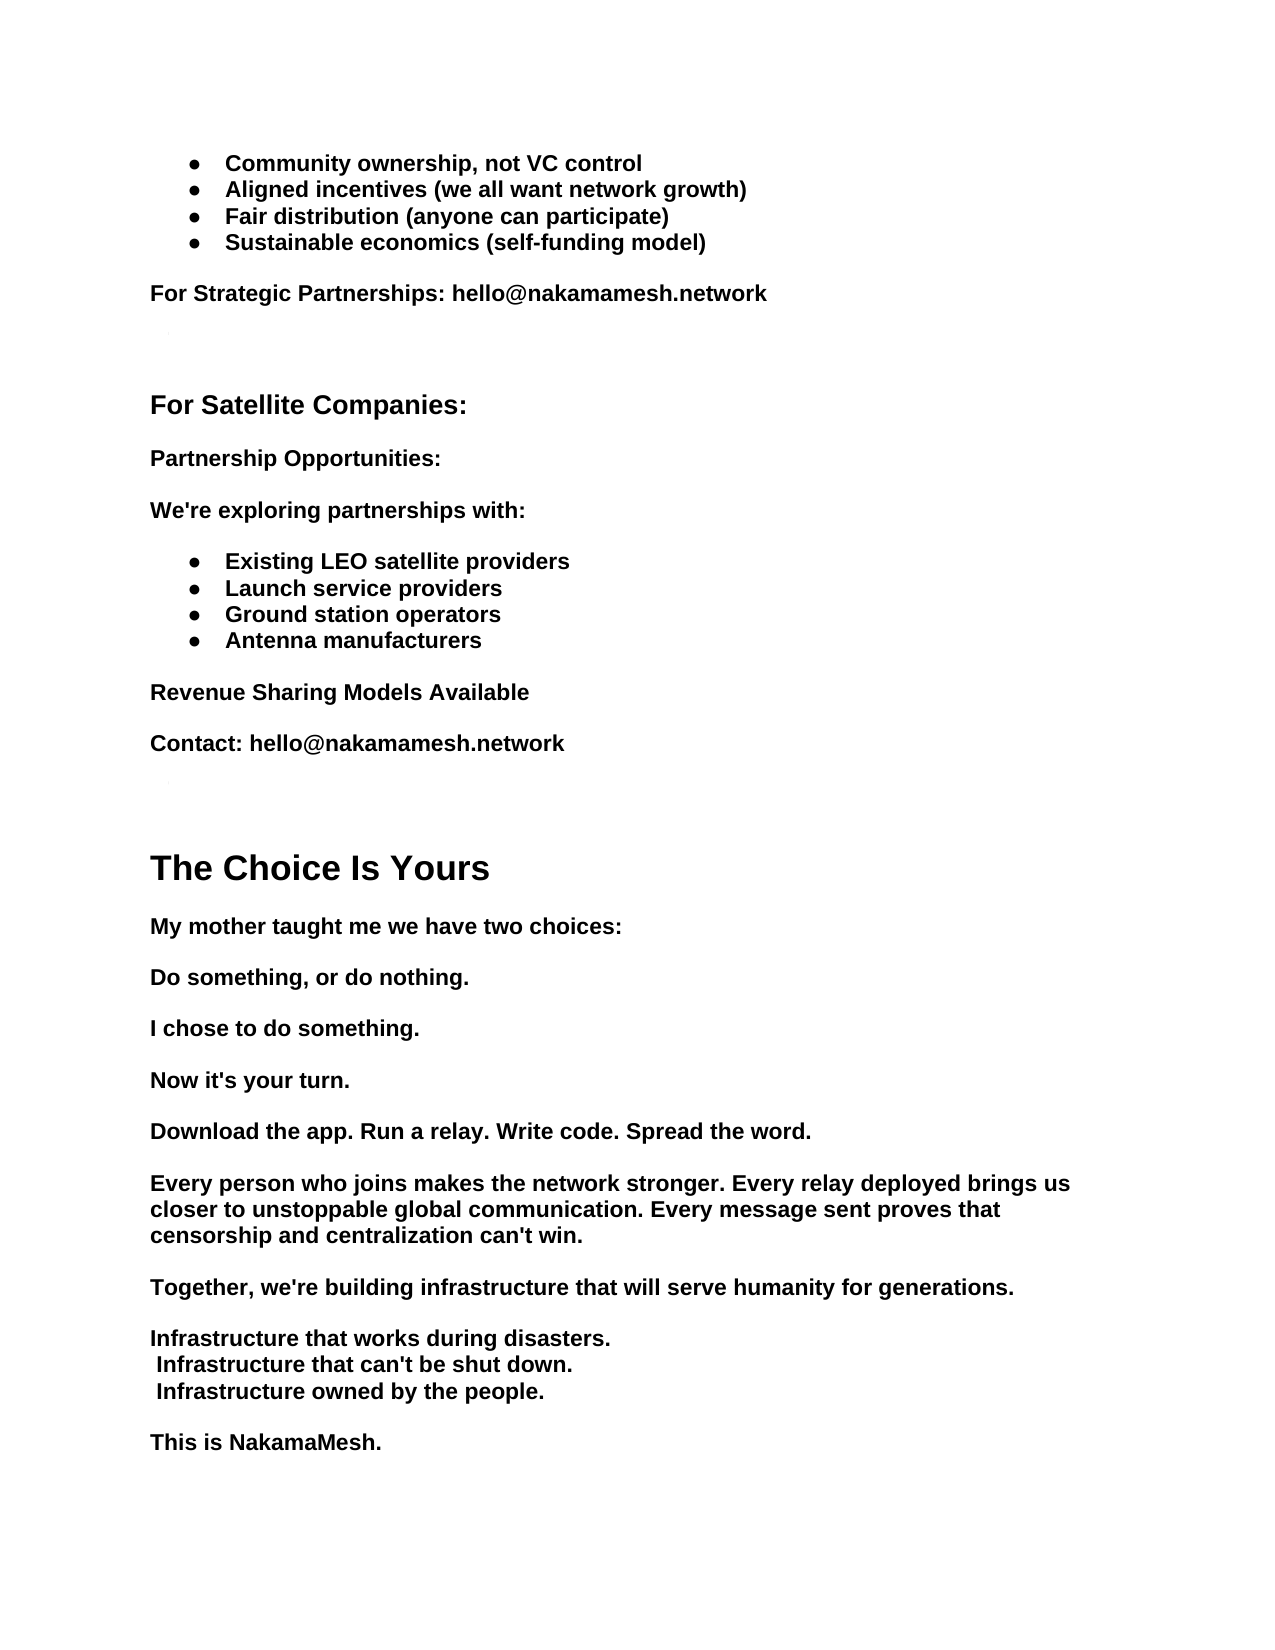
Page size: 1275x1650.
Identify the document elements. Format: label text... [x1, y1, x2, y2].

text Together, we're building infrastructure that will serve humanity for generations. [150, 1273, 1125, 1300]
text Contact: hello@nakamamesh.network [150, 730, 1125, 756]
text We're exploring partnerships with: [150, 497, 1125, 523]
list Community ownership, not VC control [187, 150, 1125, 176]
subtitle The Choice Is Yours [150, 847, 1125, 888]
list Aligned incentives (we all want network growth) [187, 176, 1125, 203]
text I chose to do something. [150, 1015, 1125, 1042]
text Now it's your turn. [150, 1067, 1125, 1093]
subtitle For Satellite Companies: [150, 389, 1125, 420]
list Fair distribution (anyone can participate) [187, 203, 1125, 229]
text For Strategic Partnerships: hello@nakamamesh.network [150, 280, 1125, 307]
list Launch service providers [187, 574, 1125, 601]
text My mother taught me we have two choices: [150, 913, 1125, 939]
text Download the app. Run a relay. Write code. Spread the word. [150, 1118, 1125, 1144]
text Do something, or do nothing. [150, 964, 1125, 990]
text Revenue Sharing Models Available [150, 678, 1125, 705]
text Partnership Opportunities: [150, 445, 1125, 472]
text This is NakamaMesh. [150, 1429, 1125, 1455]
list Existing LEO satellite providers [187, 548, 1125, 574]
list Antenna manufacturers [187, 627, 1125, 653]
text Infrastructure that works during disasters. Infrastructure that can't be shut down. Infrastructure owned by the people. [150, 1325, 1125, 1404]
list Ground station operators [187, 601, 1125, 627]
list Sustainable economics (self-funding model) [187, 229, 1125, 255]
text Every person who joins makes the network stronger. Every relay deployed brings us closer to unstoppable global communication. Every message sent proves that censorship and centralization can't win. [150, 1169, 1125, 1248]
